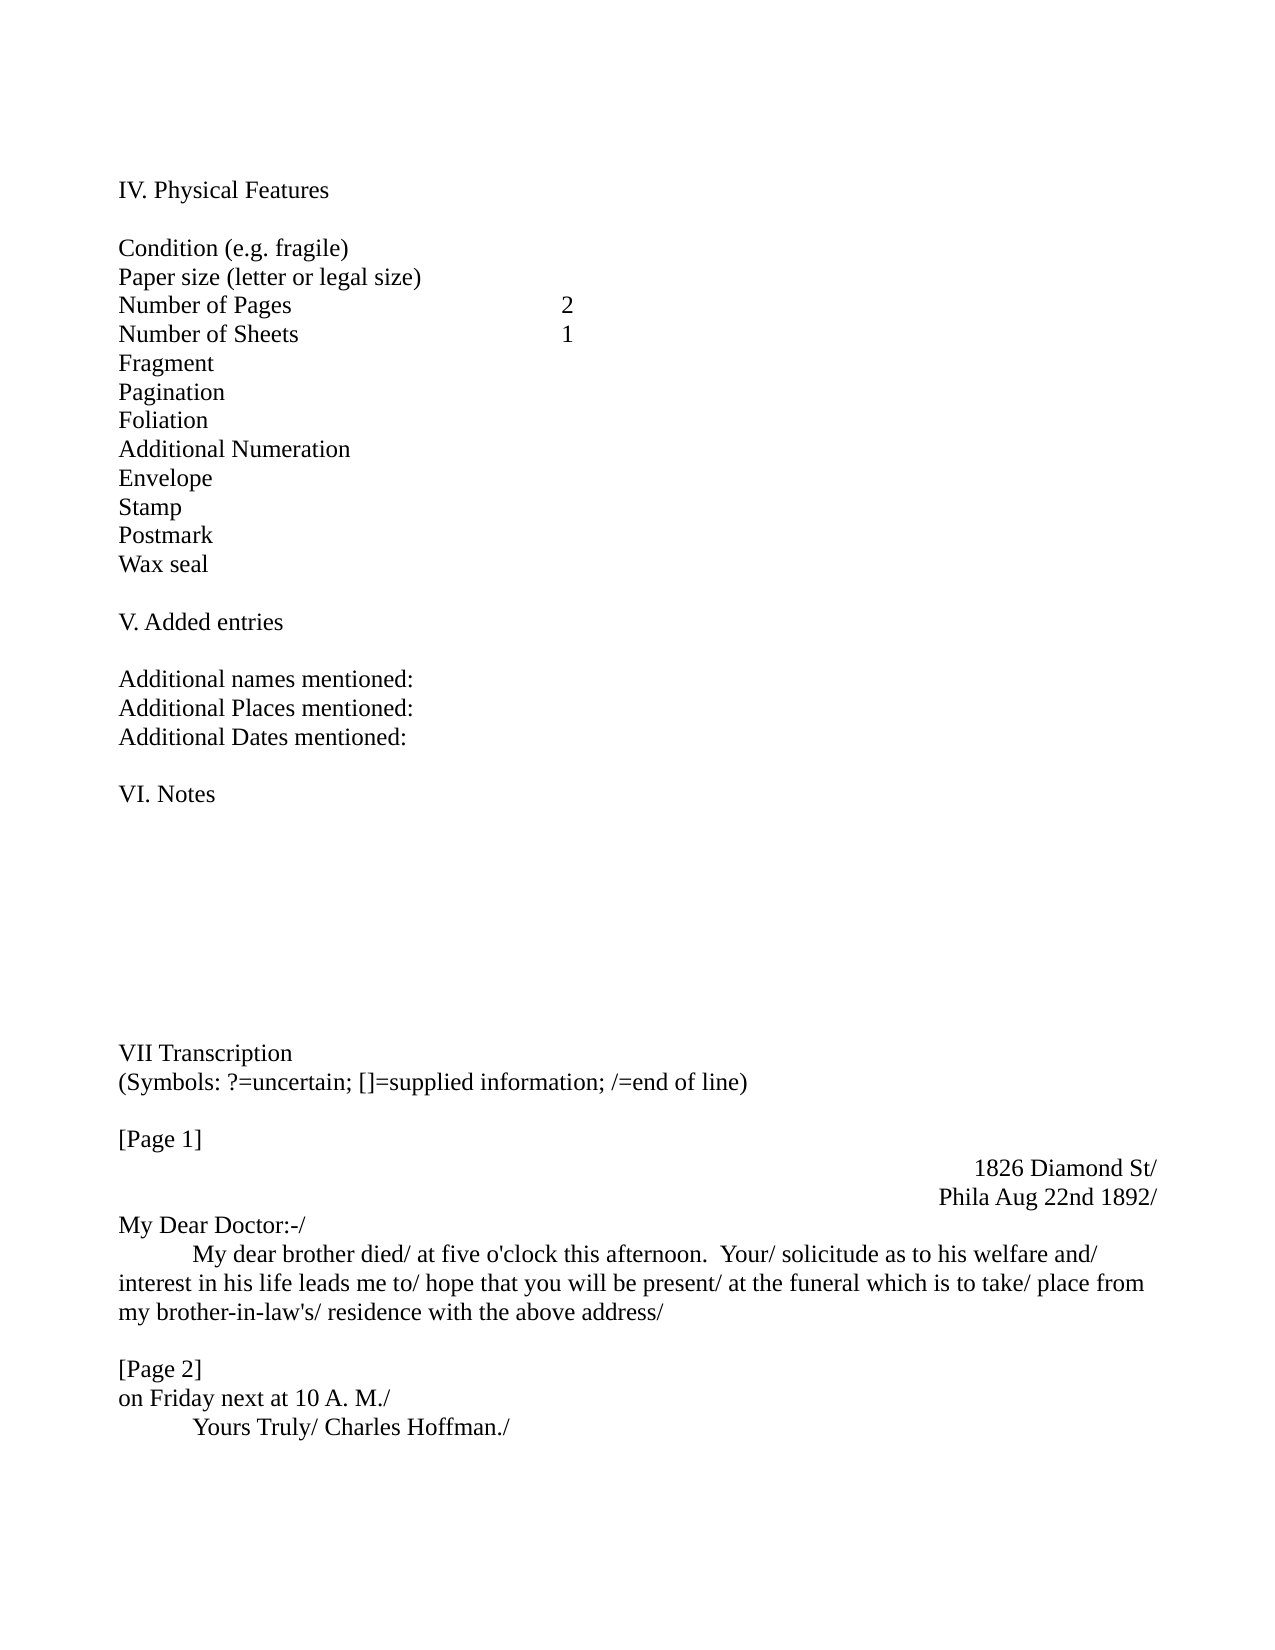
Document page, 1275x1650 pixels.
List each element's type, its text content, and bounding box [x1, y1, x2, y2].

text VI. Notes [118, 779, 1157, 808]
text Additional Places mentioned: [118, 693, 1157, 722]
text My dear brother died/ at five o'clock this afternoon. Your/ solicitude as to his welfare and/ interest in his life leads me to/ hope that you will be present/ at the funeral which is to take/ place from my brother-in-law's/ residence with the above address/ [118, 1239, 1157, 1326]
text [Page 2] [118, 1354, 1157, 1383]
text Additional Numeration [118, 434, 1157, 463]
text Number of Pages 2 [118, 291, 1157, 319]
text Additional names mentioned: [118, 664, 1157, 693]
text Paper size (letter or legal size) [118, 262, 1157, 291]
text VII Transcription [118, 1038, 1157, 1067]
text (Symbols: ?=uncertain; []=supplied information; /=end of line) [118, 1067, 1157, 1096]
text Envelope [118, 463, 1157, 492]
text V. Added entries [118, 607, 1157, 636]
text Wax seal [118, 549, 1157, 578]
text Phila Aug 22nd 1892/ [118, 1182, 1157, 1211]
text Yours Truly/ Charles Hoffman./ [118, 1412, 1157, 1441]
text My Dear Doctor:-/ [118, 1211, 1157, 1239]
text on Friday next at 10 A. M./ [118, 1383, 1157, 1412]
text 1826 Diamond St/ [118, 1153, 1157, 1182]
text Postma rk [118, 521, 1157, 549]
text Pagination [118, 377, 1157, 406]
text Condition (e.g. fragile) [118, 233, 1157, 262]
text Number of Sheets 1 [118, 319, 1157, 348]
text Additional Dates mentioned: [118, 722, 1157, 751]
text IV. Physical Features [118, 176, 1157, 204]
text Foliation [118, 406, 1157, 434]
text Fragment [118, 348, 1157, 377]
text [Page 1] [118, 1124, 1157, 1153]
text Stamp [118, 492, 1157, 521]
